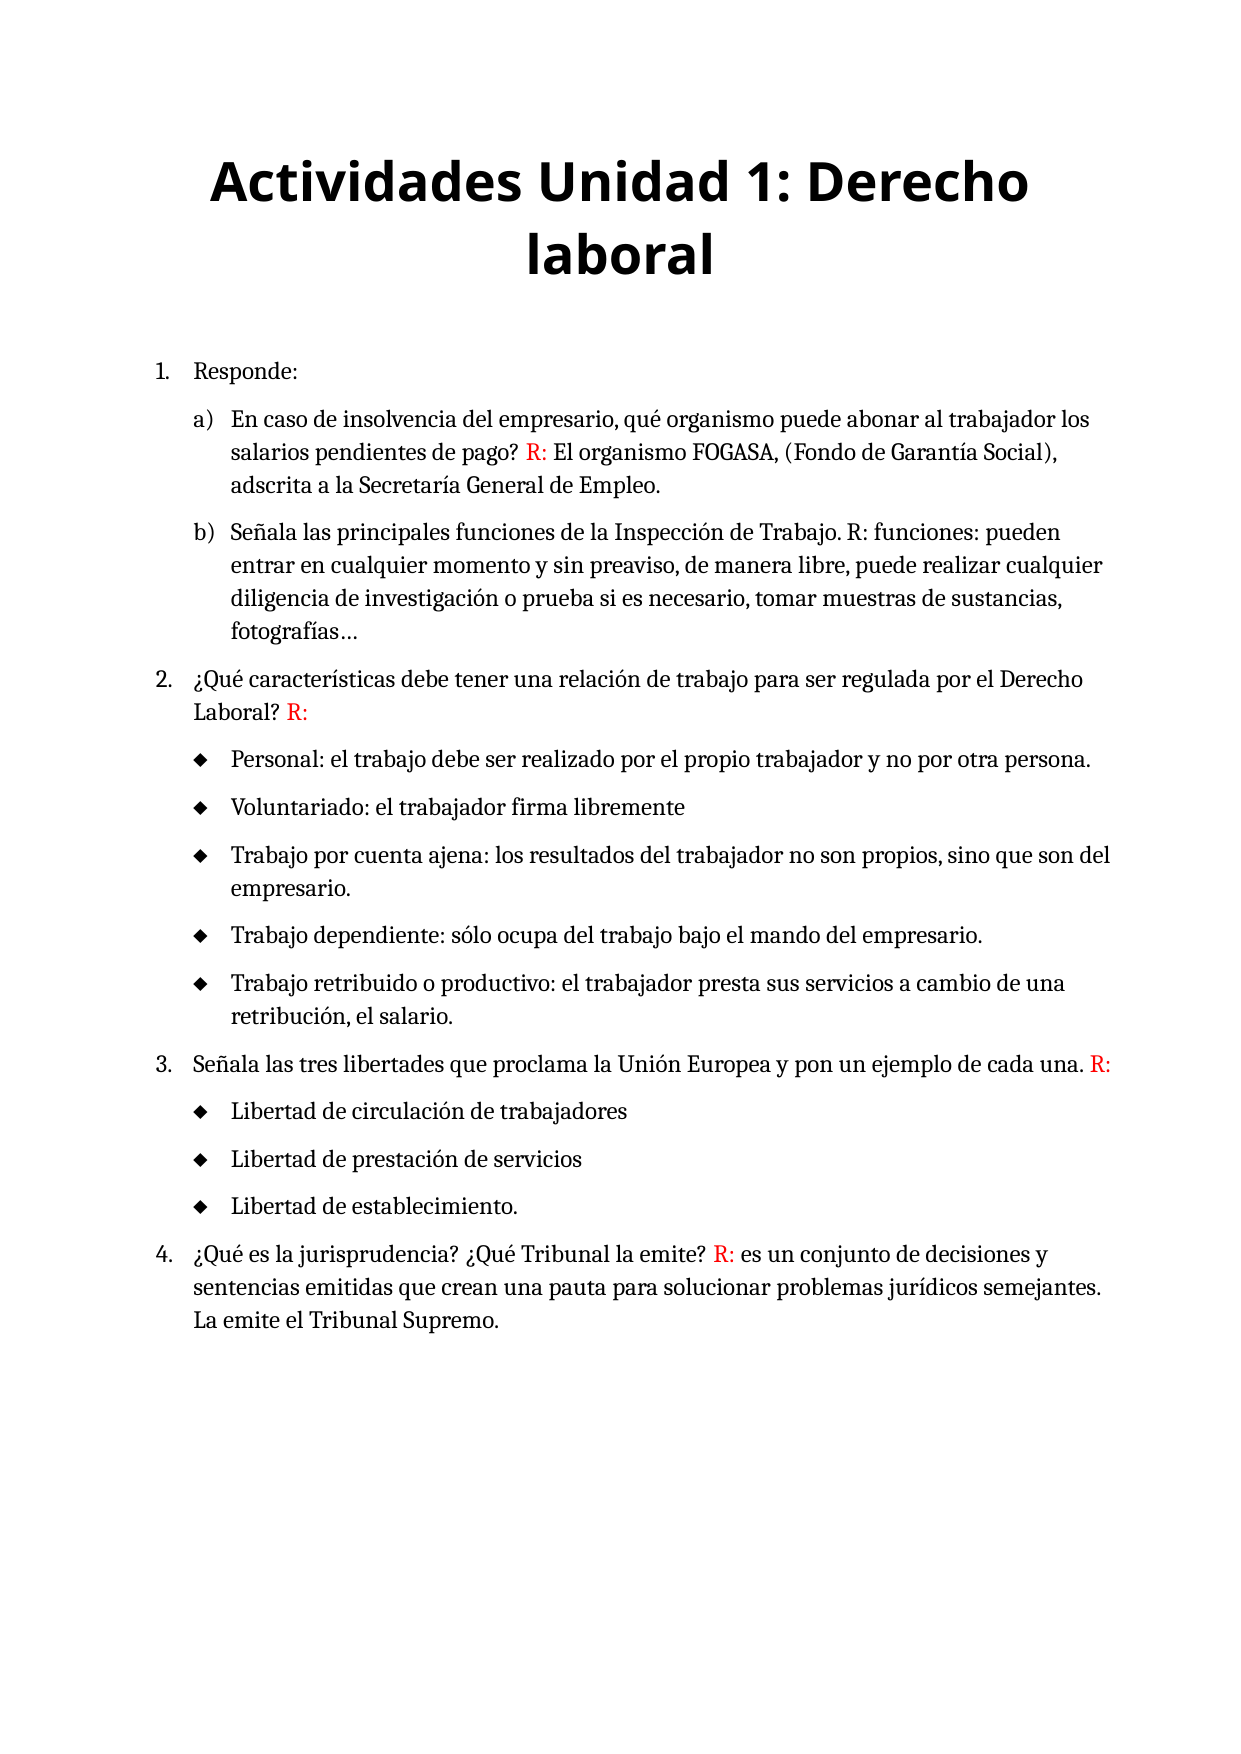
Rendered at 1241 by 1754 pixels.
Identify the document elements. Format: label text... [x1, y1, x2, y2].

list Trabajo dependiente: sólo ocupa del trabajo bajo el mando del empresario. [193, 921, 1122, 950]
title Actividades Unidad 1: Derecho laboral [118, 143, 1122, 291]
list Libertad de prestación de servicios [193, 1145, 1122, 1173]
list Trabajo por cuenta ajena: los resultados del trabajador no son propios, sino que son del empresario. [193, 841, 1122, 902]
list ¿Qué es la jurisprudencia? ¿Qué Tribunal la emite? R: es un conjunto de decisiones y sentencias emitidas que crean una pauta para solucionar problemas jurídicos semejantes. La emite el Tribunal Supremo. [156, 1240, 1122, 1335]
list Libertad de circulación de trabajadores [193, 1097, 1122, 1126]
list Voluntariado: el trabajador firma libremente [193, 793, 1122, 822]
list Responde: [156, 357, 1122, 386]
list Trabajo retribuido o productivo: el trabajador presta sus servicios a cambio de una retribución, el salario. [193, 969, 1122, 1031]
list Señala las tres libertades que proclama la Unión Europea y pon un ejemplo de cada una. R: [156, 1049, 1122, 1078]
list Libertad de establecimiento. [193, 1192, 1122, 1221]
list ¿Qué características debe tener una relación de trabajo para ser regulada por el Derecho Laboral? R: [156, 665, 1122, 727]
list Señala las principales funciones de la Inspección de Trabajo. R: funciones: pueden entrar en cualquier momento y sin preaviso, de manera libre, puede realizar cualquier diligencia de investigación o prueba si es necesario, tomar muestras de sustancias, fotografías… [193, 518, 1122, 646]
list Personal: el trabajo debe ser realizado por el propio trabajador y no por otra persona. [193, 745, 1122, 774]
list En caso de insolvencia del empresario, qué organismo puede abonar al trabajador los salarios pendientes de pago? R: El organismo FOGASA, (Fondo de Garantía Social), adscrita a la Secretaría General de Empleo. [193, 404, 1122, 499]
